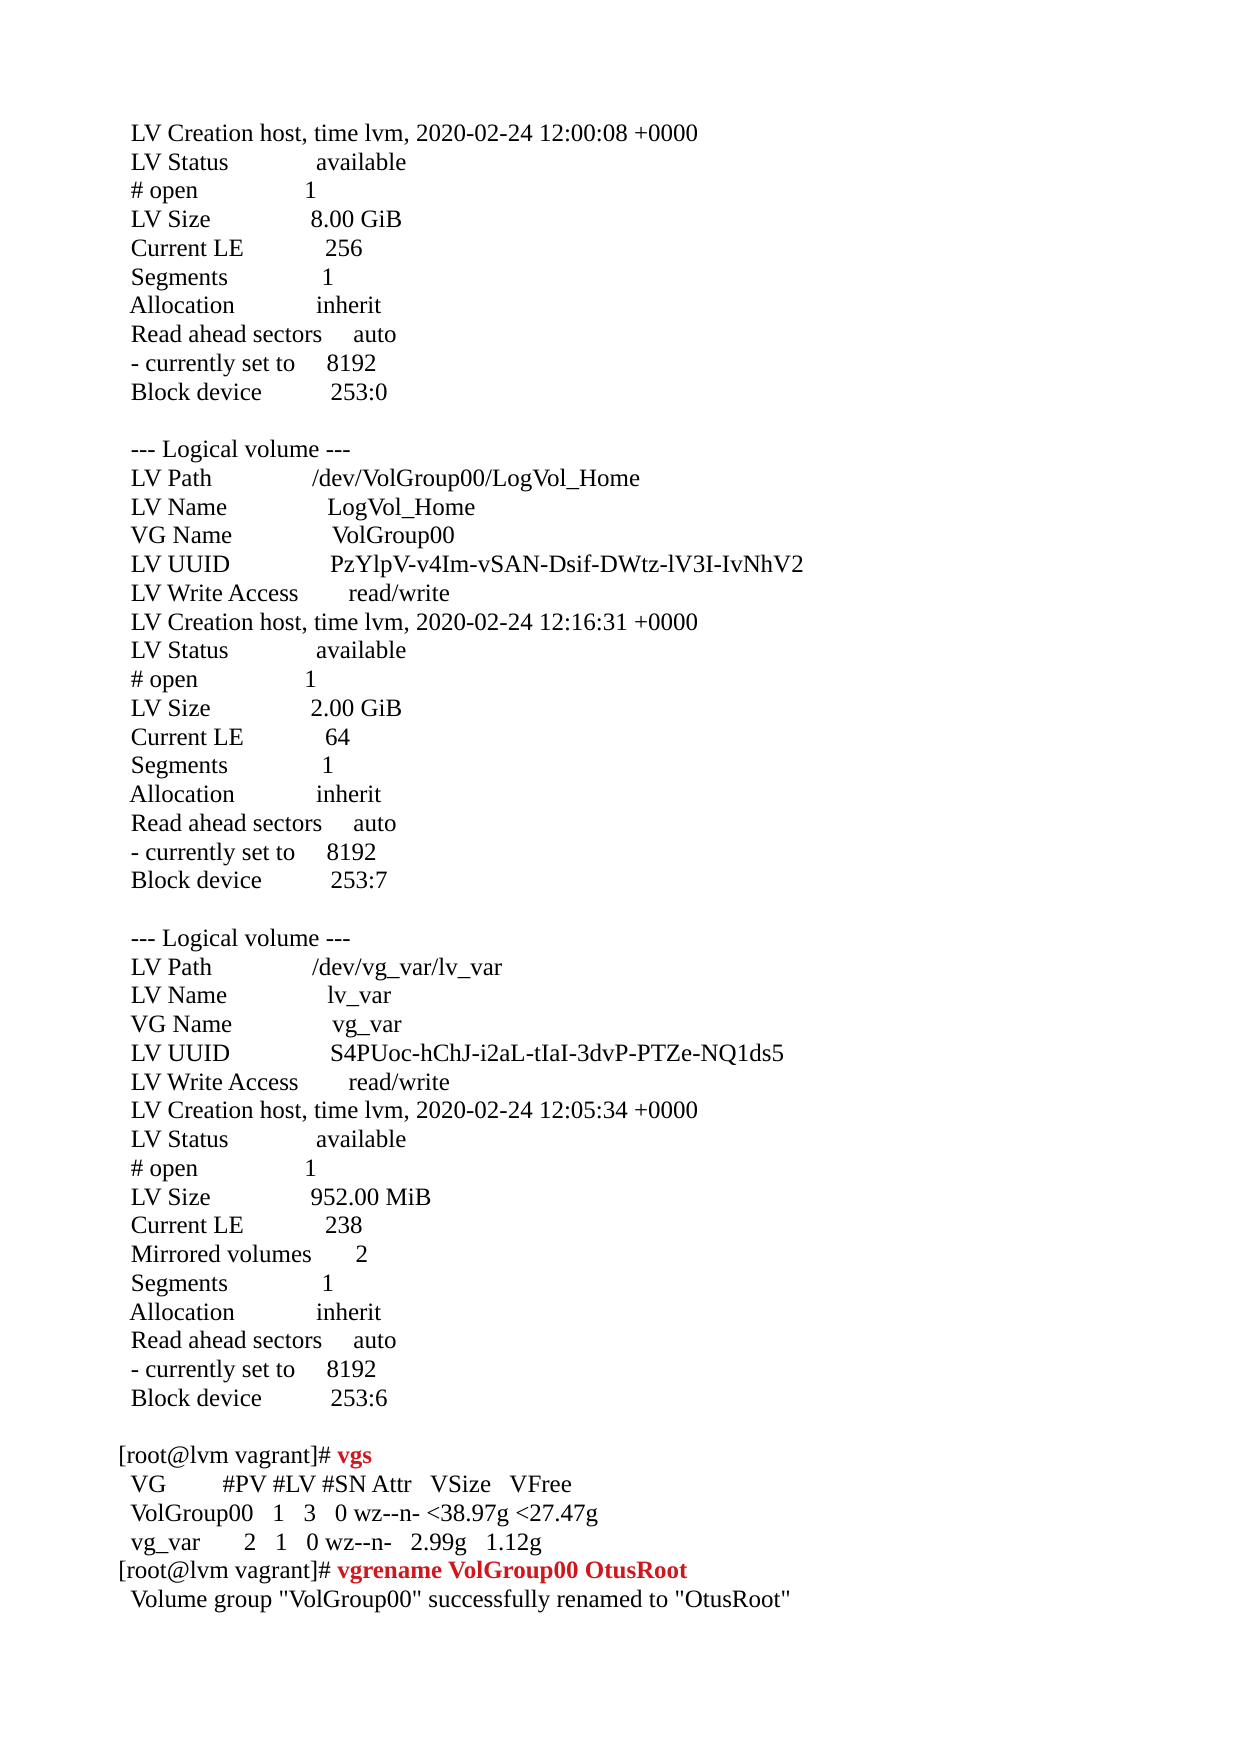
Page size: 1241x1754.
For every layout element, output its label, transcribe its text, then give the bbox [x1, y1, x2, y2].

text LV Name lv_var [118, 981, 1122, 1009]
text VG #PV #LV #SN Attr VSize VFree [118, 1469, 1122, 1498]
text LV Path /dev/VolGroup00/LogVol_Home [118, 463, 1122, 492]
text [root@lvm vagrant]# vgrename VolGroup00 OtusRoot [118, 1556, 1122, 1584]
text - currently set to 8192 [118, 348, 1122, 377]
text # open 1 [118, 1153, 1122, 1182]
text Current LE 256 [118, 233, 1122, 262]
text vg_var 2 1 0 wz--n- 2.99g 1.12g [118, 1527, 1122, 1556]
text LV Status available [118, 636, 1122, 664]
text LV Name LogVol_Home [118, 492, 1122, 521]
text LV Write Access read/write [118, 578, 1122, 607]
text - currently set to 8192 [118, 837, 1122, 866]
text VolGroup00 1 3 0 wz--n- <38.97g <27.47g [118, 1498, 1122, 1527]
text Segments 1 [118, 262, 1122, 291]
text Read ahead sectors auto [118, 808, 1122, 837]
text Block device 253:7 [118, 866, 1122, 894]
text LV Creation host, time lvm, 2020-02-24 12:00:08 +0000 [118, 118, 1122, 147]
text LV Size 2.00 GiB [118, 693, 1122, 722]
text --- Logical volume --- [118, 434, 1122, 463]
text LV Size 952.00 MiB [118, 1182, 1122, 1211]
text VG Name VolGroup00 [118, 521, 1122, 549]
text # open 1 [118, 664, 1122, 693]
text Segments 1 [118, 1268, 1122, 1297]
text Current LE 238 [118, 1211, 1122, 1239]
text - currently set to 8192 [118, 1354, 1122, 1383]
text Volume group "VolGroup00" successfully renamed to "OtusRoot" [118, 1584, 1122, 1613]
text LV Creation host, time lvm, 2020-02-24 12:05:34 +0000 [118, 1096, 1122, 1124]
text LV Write Access read/write [118, 1067, 1122, 1096]
text Read ahead sectors auto [118, 1326, 1122, 1354]
text Block device 253:0 [118, 377, 1122, 406]
text Block device 253:6 [118, 1383, 1122, 1412]
text --- Logical volume --- [118, 923, 1122, 952]
text [root@lvm vagrant]# vgs [118, 1441, 1122, 1469]
text LV UUID S4PUoc-hChJ-i2aL-tIaI-3dvP-PTZe-NQ1ds5 [118, 1038, 1122, 1067]
text # open 1 [118, 176, 1122, 204]
text Current LE 64 [118, 722, 1122, 751]
text Allocation inherit [118, 1297, 1122, 1326]
text LV Path /dev/vg_var/lv_var [118, 952, 1122, 981]
text Mirrored volumes 2 [118, 1239, 1122, 1268]
text VG Name vg_var [118, 1009, 1122, 1038]
text Allocation inherit [118, 291, 1122, 319]
text LV UUID PzYlpV-v4Im-vSAN-Dsif-DWtz-lV3I-IvNhV2 [118, 549, 1122, 578]
text LV Status available [118, 1124, 1122, 1153]
text Allocation inherit [118, 779, 1122, 808]
text LV Creation host, time lvm, 2020-02-24 12:16:31 +0000 [118, 607, 1122, 636]
text LV Status available [118, 147, 1122, 176]
text Segments 1 [118, 751, 1122, 779]
text LV Size 8.00 GiB [118, 204, 1122, 233]
text Read ahead sectors auto [118, 319, 1122, 348]
